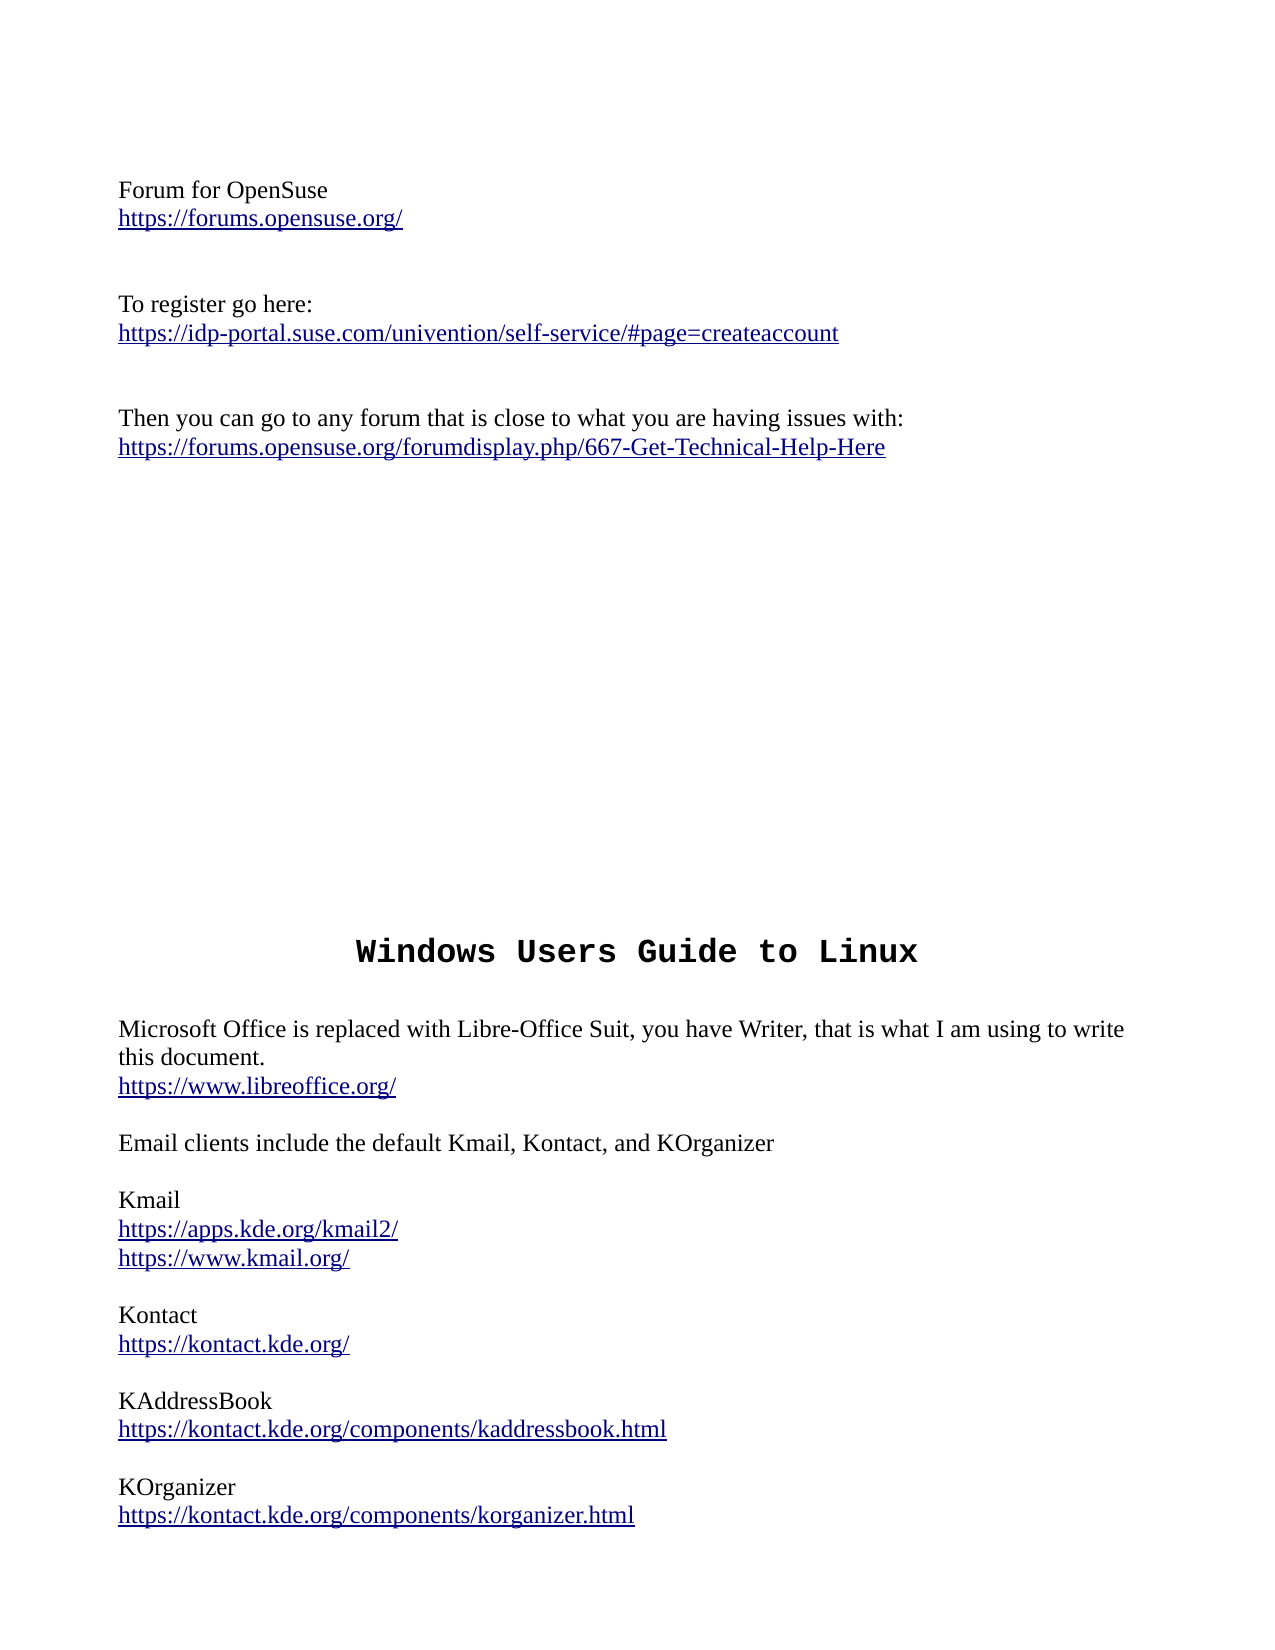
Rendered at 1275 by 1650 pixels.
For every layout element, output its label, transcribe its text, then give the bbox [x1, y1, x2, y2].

text Then you can go to any forum that is close to what you are having issues with: [118, 403, 1157, 432]
subtitle Windows Users Guide to Linux [118, 935, 1157, 973]
text https://apps.kde.org/kmail2/ [118, 1214, 1157, 1243]
text https://forums.opensuse.org/ [118, 203, 1157, 232]
text https://kontact.kde.org/ [118, 1329, 1157, 1357]
text Kontact [118, 1300, 1157, 1329]
text https://kontact.kde.org/components/kaddressbook.html [118, 1414, 1157, 1443]
text https://www.libreoffice.org/ [118, 1071, 1157, 1100]
text https://www.kmail.org/ [118, 1243, 1157, 1272]
text Kmail [118, 1185, 1157, 1214]
text KOrganizer [118, 1472, 1157, 1500]
text Microsoft Office is replaced with Libre-Office Suit, you have Writer, that is what I am using to write this document. [118, 1014, 1157, 1071]
text https://kontact.kde.org/components/korganizer.html [118, 1500, 1157, 1529]
text KAddressBook [118, 1386, 1157, 1414]
text Forum for OpenSuse [118, 175, 1157, 203]
text Email clients include the default Kmail, Kontact, and KOrganizer [118, 1128, 1157, 1157]
text https://idp-portal.suse.com/univention/self-service/#page=createaccount [118, 318, 1157, 346]
text To register go here: [118, 289, 1157, 318]
text https://forums.opensuse.org/forumdisplay.php/667-Get-Technical-Help-Here [118, 432, 1157, 461]
